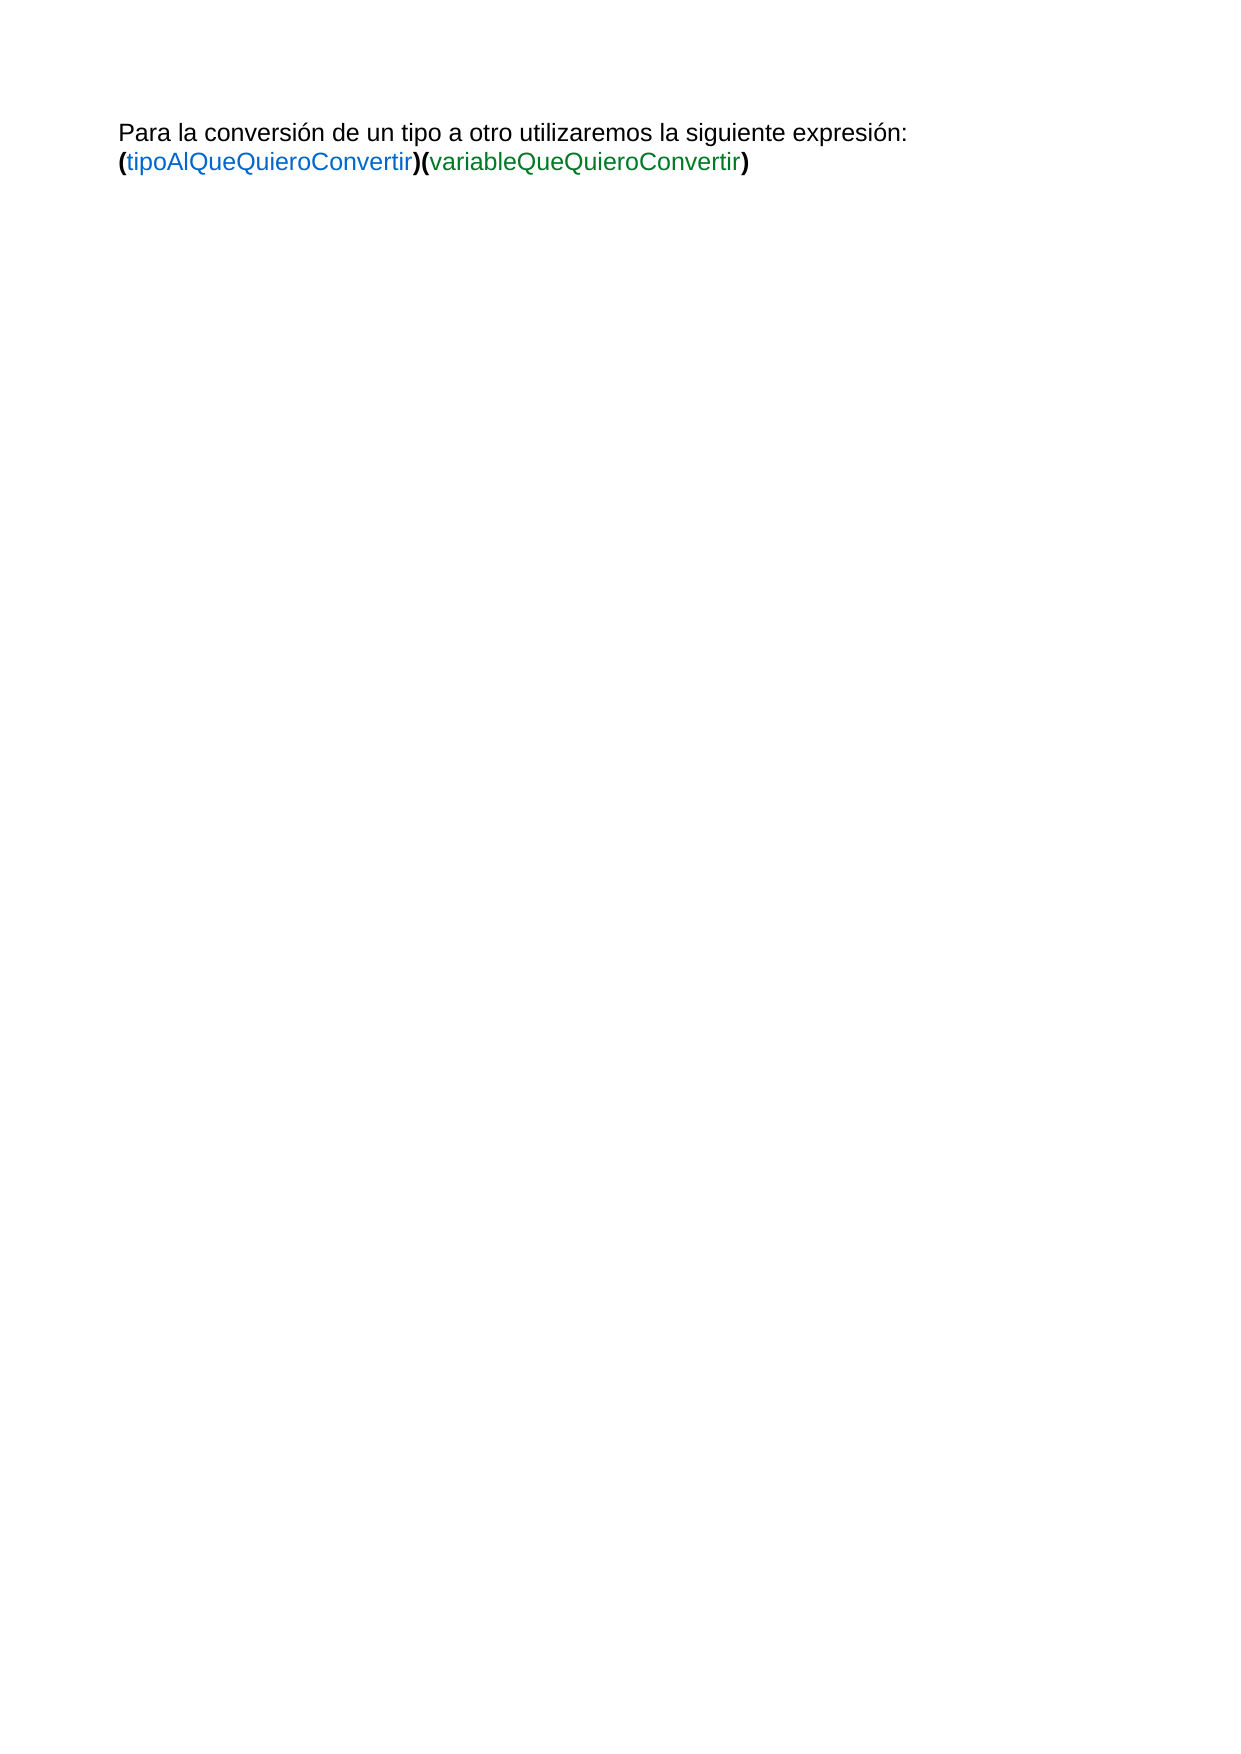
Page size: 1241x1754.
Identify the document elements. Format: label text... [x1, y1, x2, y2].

text (tipoAlQueQuieroConvertir)(variableQueQuieroConvertir) [118, 147, 1128, 176]
text Para la conversión de un tipo a otro utilizaremos la siguiente expresión: [118, 118, 1128, 147]
